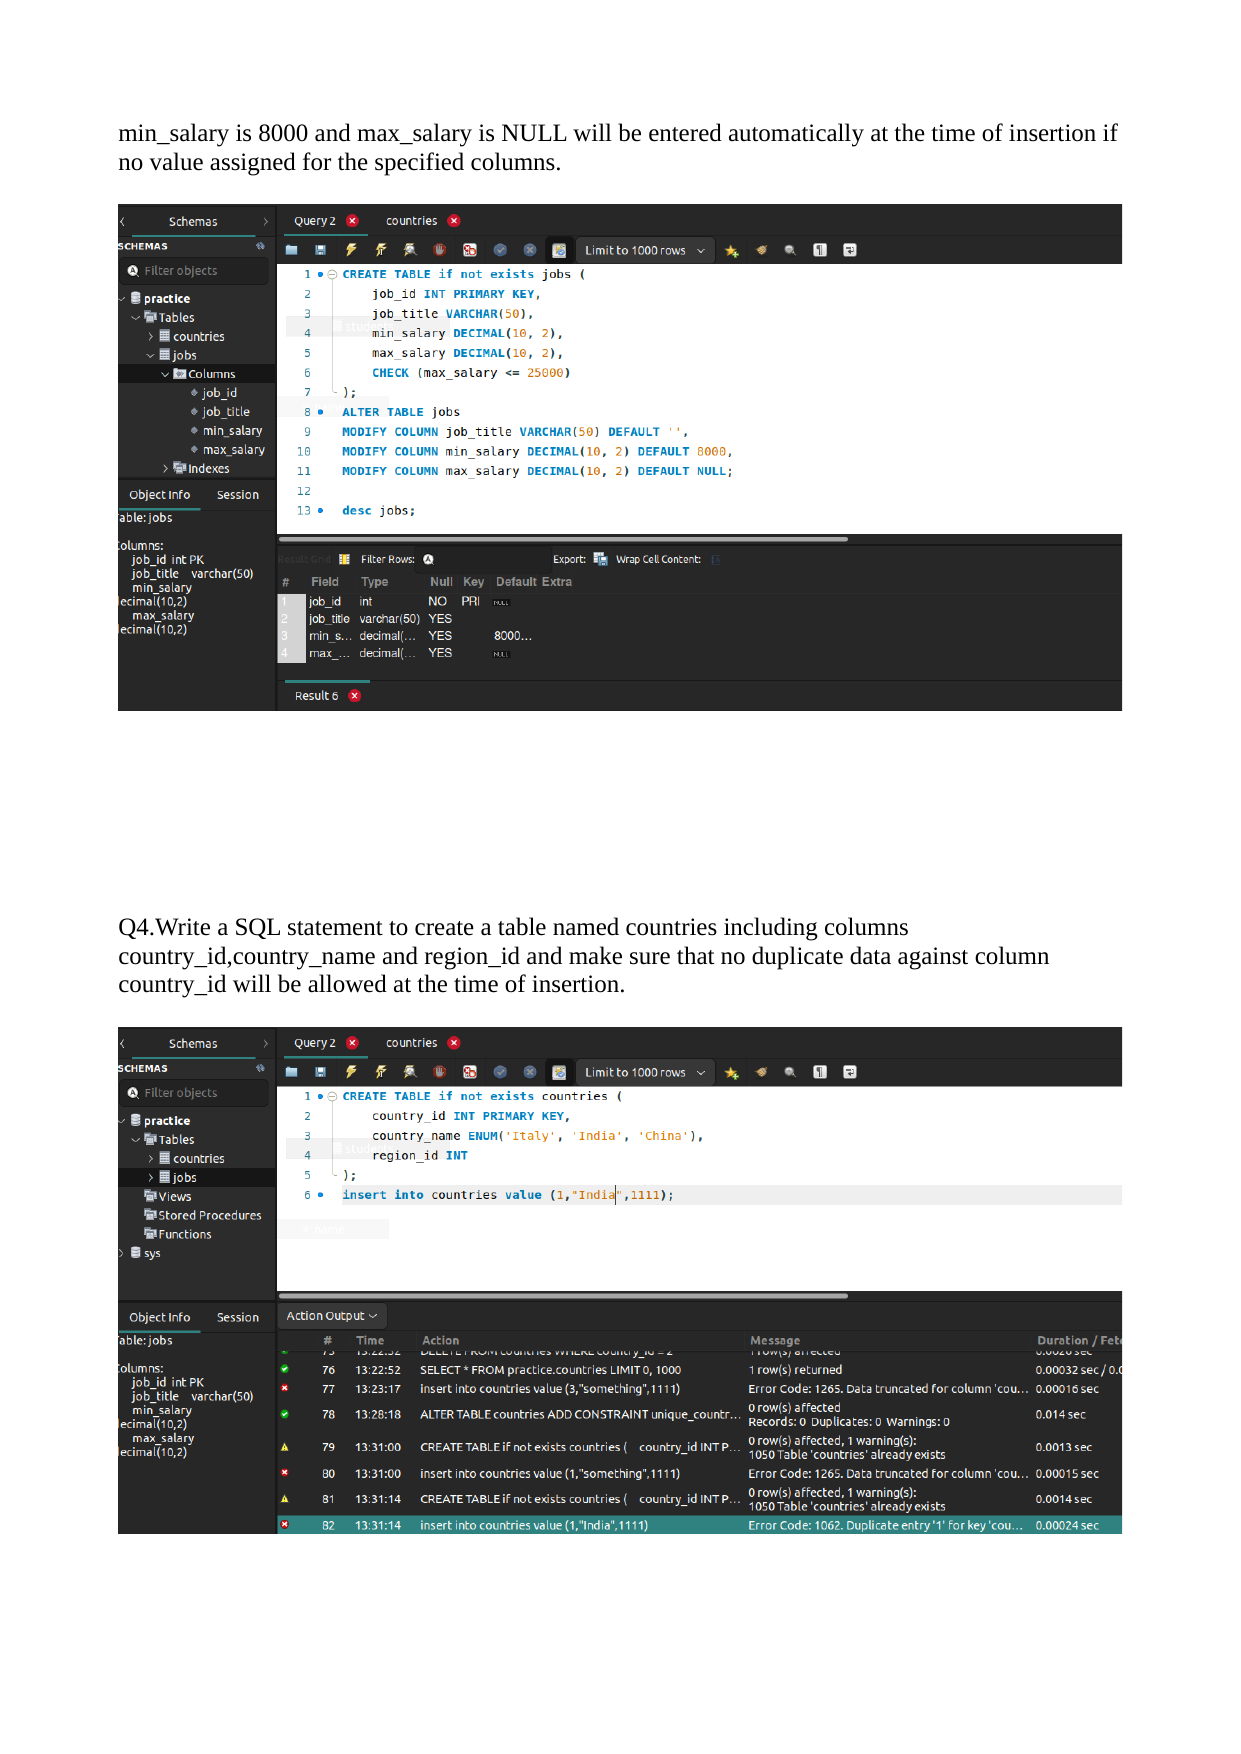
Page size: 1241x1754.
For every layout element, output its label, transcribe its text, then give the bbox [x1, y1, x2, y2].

text Q4.Write a SQL statement to create a table named countries including columns country_id,country_name and region_id and make sure that no duplicate data against column country_id will be allowed at the time of insertion. [118, 912, 1122, 998]
picture [118, 204, 1123, 711]
picture [118, 1027, 1123, 1534]
text min_salary is 8000 and max_salary is NULL will be entered automatically at the time of insertion if no value assigned for the specified columns. [118, 118, 1122, 176]
